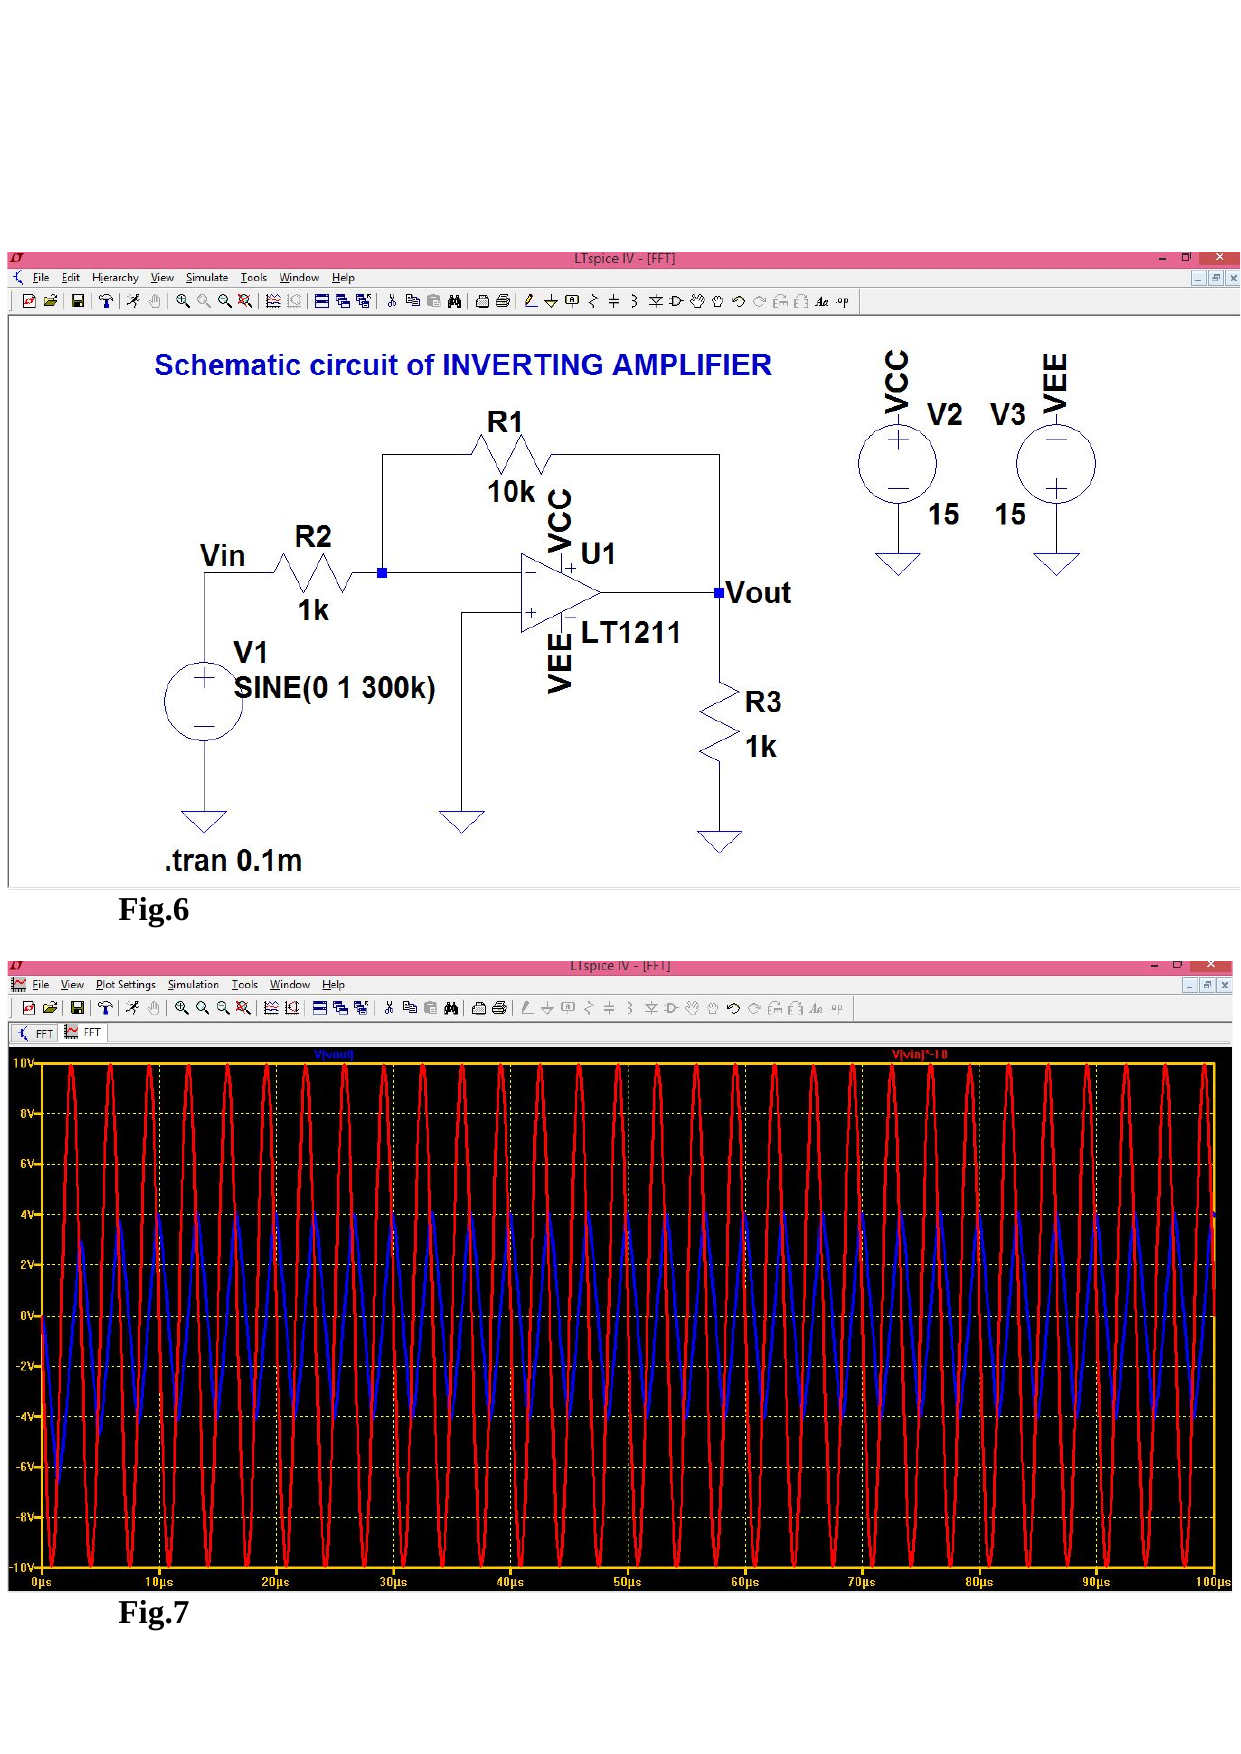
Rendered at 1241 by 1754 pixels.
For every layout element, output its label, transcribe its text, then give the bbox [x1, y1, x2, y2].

text Fig.7 [118, 1593, 1122, 1631]
text [118, 219, 1122, 252]
picture [7, 252, 1241, 890]
picture [7, 961, 1233, 1593]
text Fig.6 [118, 890, 1122, 928]
